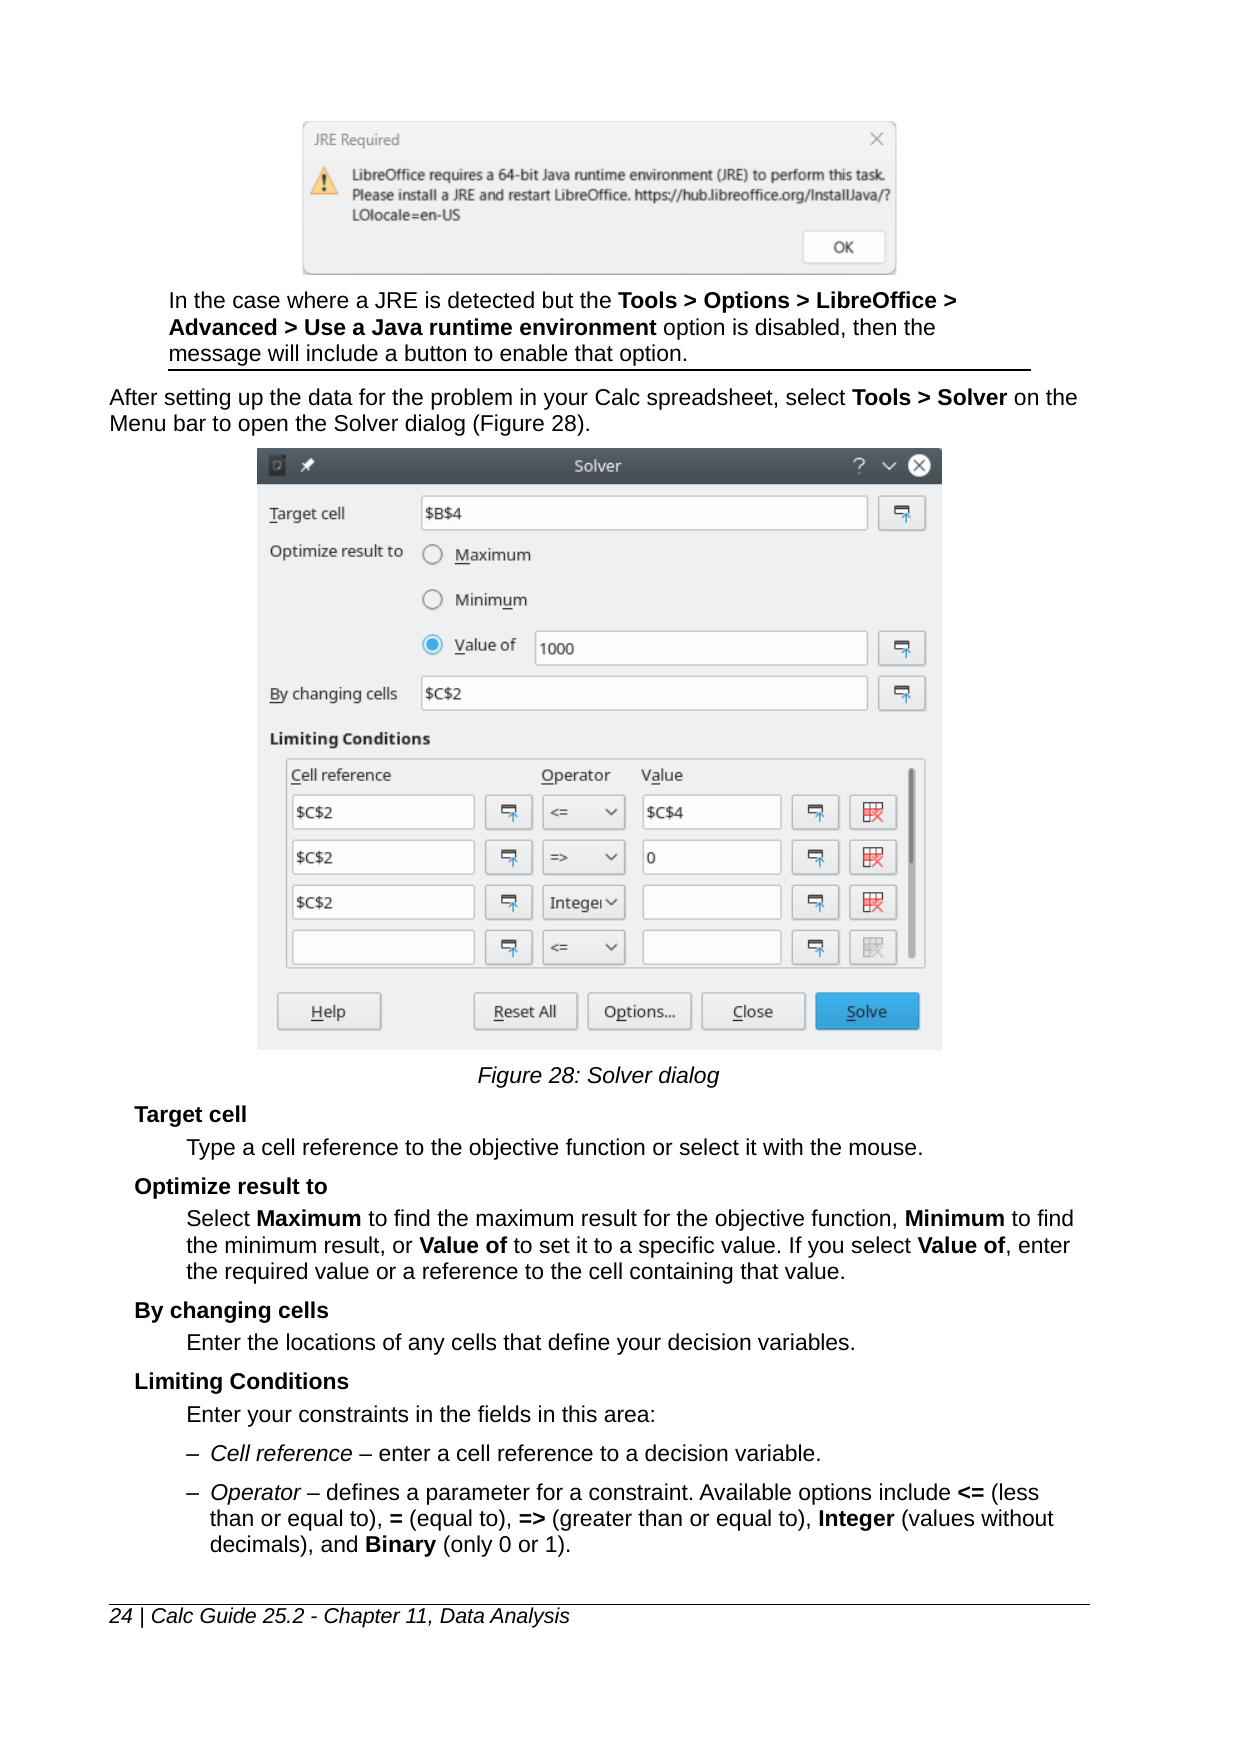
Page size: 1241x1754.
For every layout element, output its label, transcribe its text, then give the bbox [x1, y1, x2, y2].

text Select Maximum to find the maximum result for the objective function, Minimum to find the minimum result, or Value of to set it to a specific value. If you select Value of, enter the required value or a reference to the cell containing that value. [186, 1205, 1090, 1284]
text Target cell [134, 1101, 1090, 1127]
text In the case where a JRE is detected but the Tools > Options > LibreOffice > Advanced > Use a Java runtime environment option is disabled, then the message will include a button to enable that option. [168, 287, 1031, 369]
text Limiting Conditions [134, 1368, 1090, 1394]
text Enter the locations of any cells that define your decision variables. [186, 1329, 1090, 1356]
list Operator – defines a parameter for a constraint. Available options include <= (less than or equal to), = (equal to), => (greater than or equal to), Integer (values without decimals), and Binary (only 0 or 1). [186, 1478, 1090, 1558]
text By changing cells [134, 1297, 1090, 1323]
list Cell reference – enter a cell reference to a decision variable. [186, 1440, 1090, 1466]
text After setting up the data for the problem in your Calc spreadsheet, select Tools > Solver on the Menu bar to open the Solver dialog (Figure 28). [109, 384, 1090, 436]
picture [302, 121, 897, 275]
text Type a cell reference to the objective function or select it with the mouse. [186, 1134, 1090, 1160]
text Optimize result to [134, 1173, 1090, 1199]
text Figure 28: Solver dialog [257, 1062, 942, 1089]
picture [257, 448, 942, 1050]
text Enter your constraints in the fields in this area: [186, 1401, 1090, 1427]
